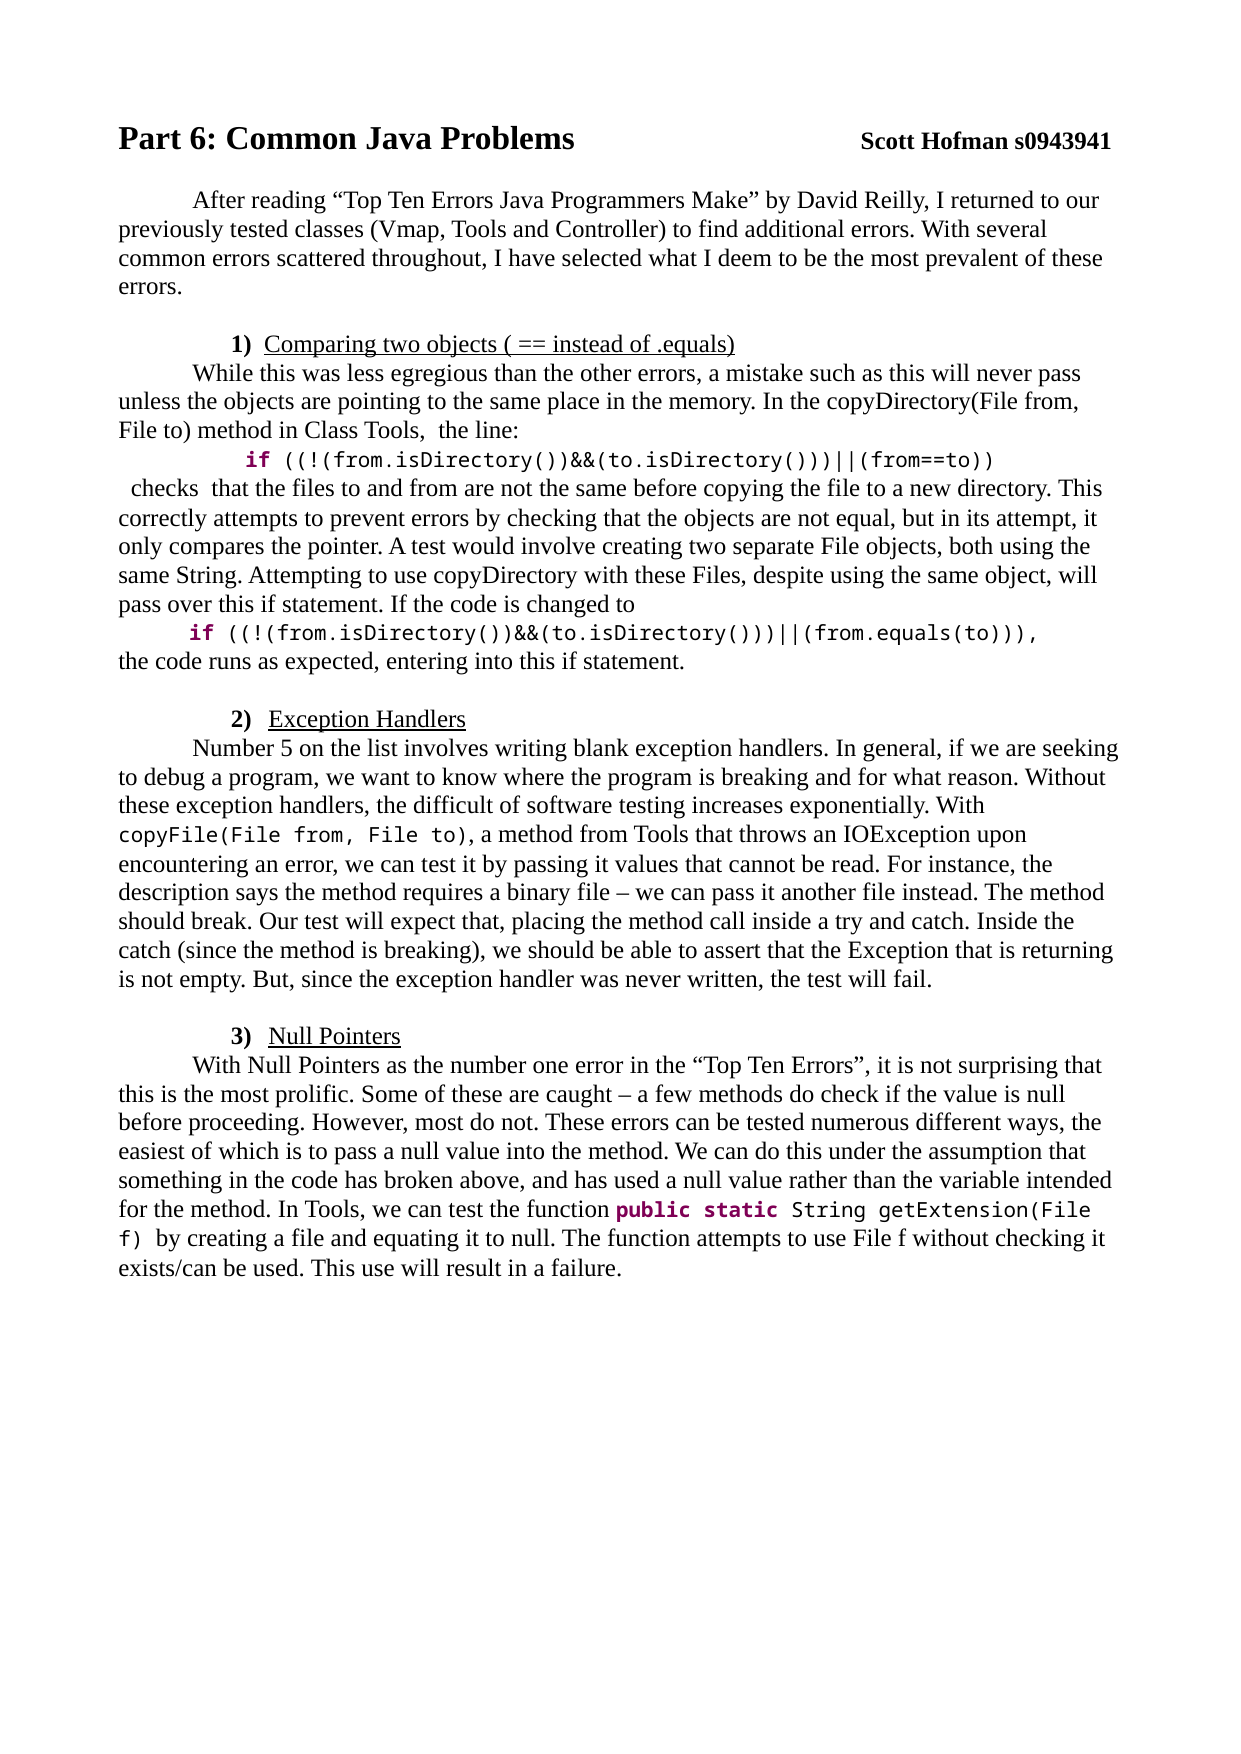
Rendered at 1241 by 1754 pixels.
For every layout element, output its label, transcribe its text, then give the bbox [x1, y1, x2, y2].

text While this was less egregious than the other errors, a mistake such as this will never pass unless the objects are pointing to the same place in the memory. In the copyDirectory(File from, File to) method in Class Tools, the line: [118, 358, 1122, 445]
list Exception Handlers [231, 704, 1122, 733]
text Number 5 on the list involves writing blank exception handlers. In general, if we are seeking to debug a program, we want to know where the program is breaking and for what reason. Without these exception handlers, the difficult of software testing increases exponentially. With copyFile(File from, File to), a method from Tools that throws an IOException upon encountering an error, we can test it by passing it values that cannot be read. For instance, the description says the method requires a binary file – we can pass it another file instead. The method should break. Our test will expect that, placing the method call inside a try and catch. Inside the catch (since the method is breaking), we should be able to assert that the Exception that is returning is not empty. But, since the exception handler was never written, the test will fail. [118, 733, 1122, 992]
text if ((!(from.isDirectory())&&(to.isDirectory()))||(from==to)) [118, 445, 1122, 473]
text After reading “Top Ten Errors Java Programmers Make” by David Reilly, I returned to our previously tested classes (Vmap, Tools and Controller) to find additional errors. With several common errors scattered throughout, I have selected what I deem to be the most prevalent of these errors. [118, 185, 1122, 300]
text if ((!(from.isDirectory())&&(to.isDirectory()))||(from.equals(to))), [118, 618, 1122, 646]
text checks that the files to and from are not the same before copying the file to a new directory. This correctly attempts to prevent errors by checking that the objects are not equal, but in its attempt, it only compares the pointer. A test would involve creating two separate File objects, both using the same String. Attempting to use copyDirectory with these Files, despite using the same object, will pass over this if statement. If the code is changed to [118, 473, 1122, 618]
text With Null Pointers as the number one error in the “Top Ten Errors”, it is not surprising that this is the most prolific. Some of these are caught – a few methods do check if the value is null before proceeding. However, most do not. These errors can be tested numerous different ways, the easiest of which is to pass a null value into the method. We can do this under the assumption that something in the code has broken above, and has used a null value rather than the variable intended for the method. In Tools, we can test the function public static String getExtension(File f) by creating a file and equating it to null. The function attempts to use File f without checking it exists/can be used. This use will result in a failure. [118, 1050, 1122, 1281]
text Part 6: Common Java Problems Scott Hofman s0943941 [118, 118, 1122, 156]
text 1) Comparing two objects ( == instead of .equals) [231, 329, 1122, 358]
list Null Pointers [231, 1021, 1122, 1050]
text the code runs as expected, entering into this if statement. [118, 646, 1122, 676]
